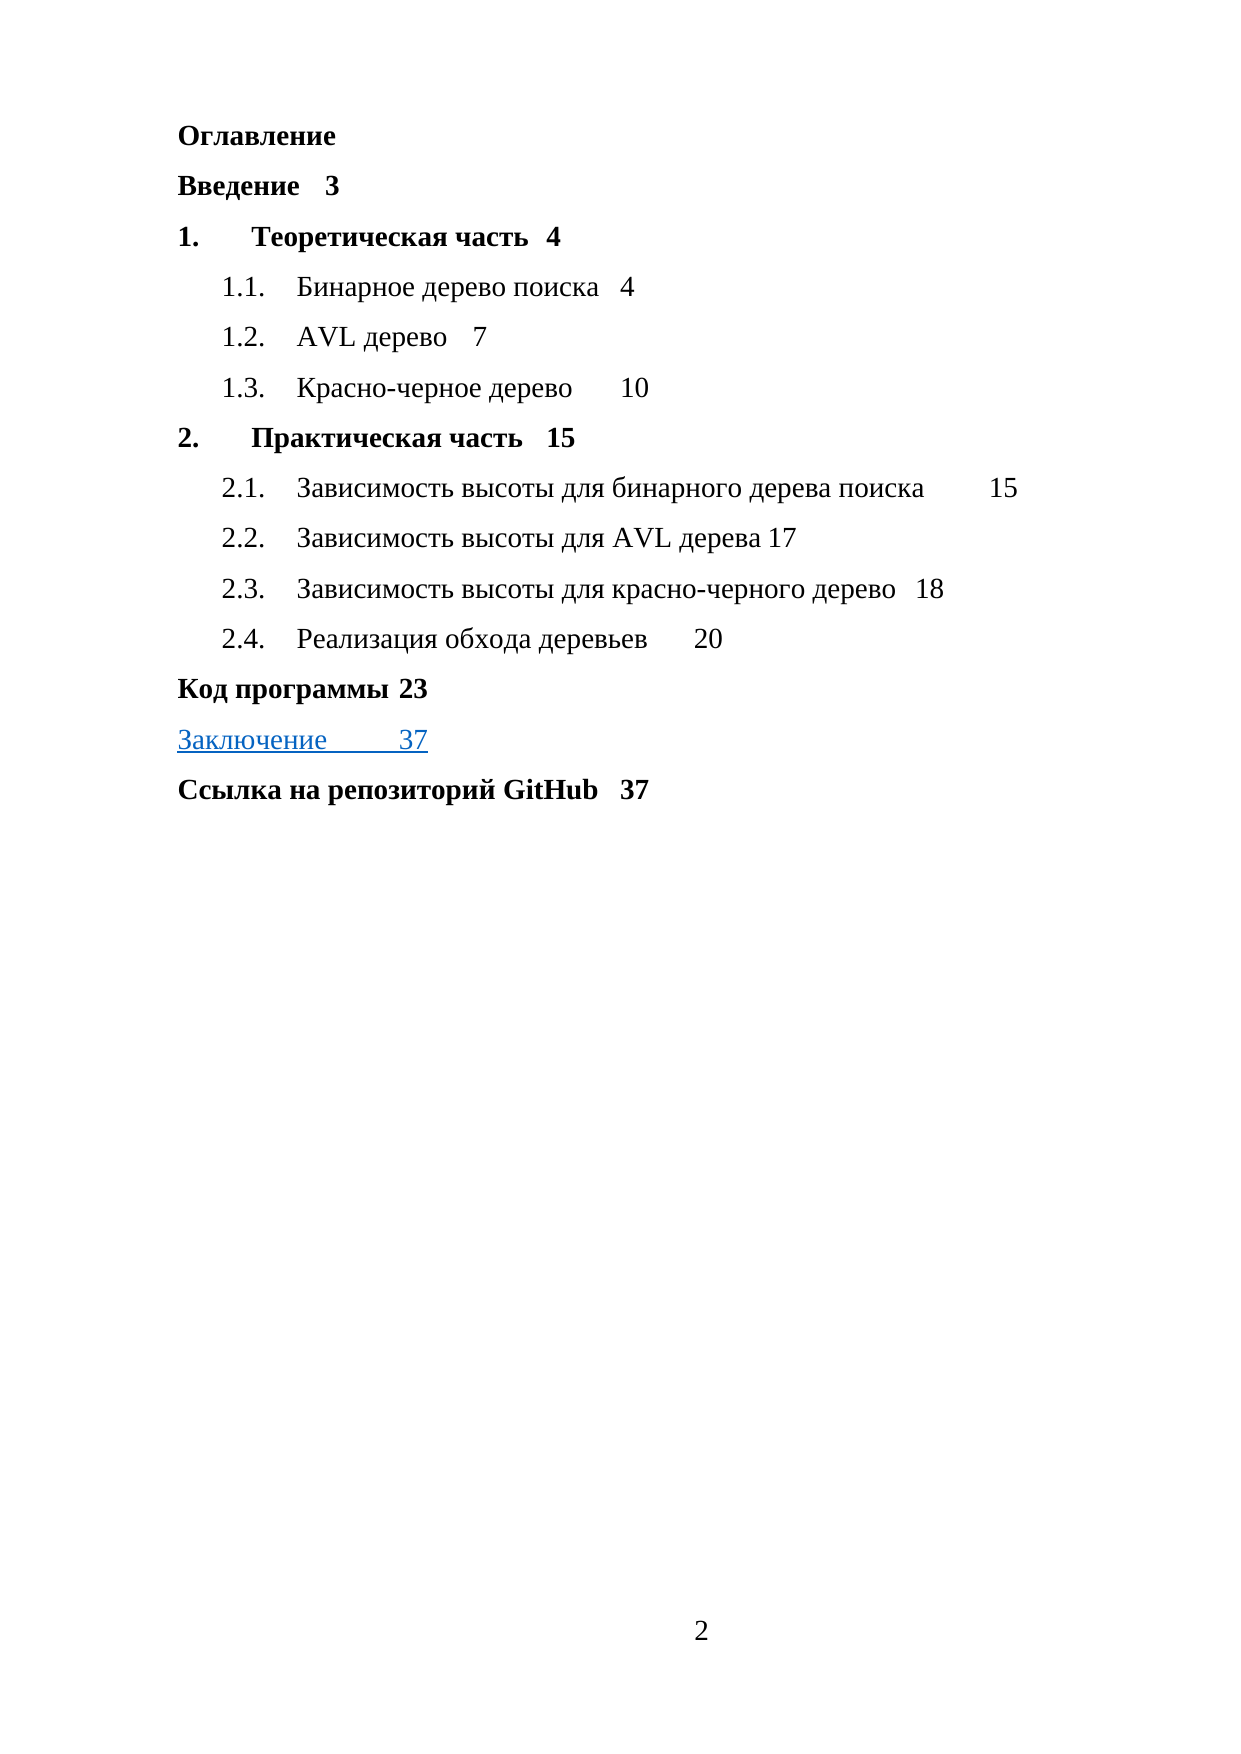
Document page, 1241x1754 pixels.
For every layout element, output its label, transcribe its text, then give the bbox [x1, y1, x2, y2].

list Практическая часть 15 [177, 420, 1152, 453]
text Оглавление [177, 118, 1152, 152]
list Красно-черное дерево 10 [221, 370, 1152, 403]
list Теоретическая часть 4 [177, 219, 1152, 252]
text Заключение 37 [177, 722, 1152, 755]
list Зависимость высоты для AVL дерева 17 [221, 521, 1152, 554]
text Код программы 23 [177, 672, 1152, 705]
list AVL дерево 7 [221, 319, 1152, 353]
list Зависимость высоты для красно-черного дерево 18 [221, 571, 1152, 604]
list Бинарное дерево поиска 4 [221, 269, 1152, 303]
text Ссылка на репозиторий GitHub 37 [177, 772, 1152, 806]
list Зависимость высоты для бинарного дерева поиска 15 [221, 470, 1152, 504]
text Введение 3 [177, 168, 1152, 202]
list Реализация обхода деревьев 20 [221, 621, 1152, 655]
